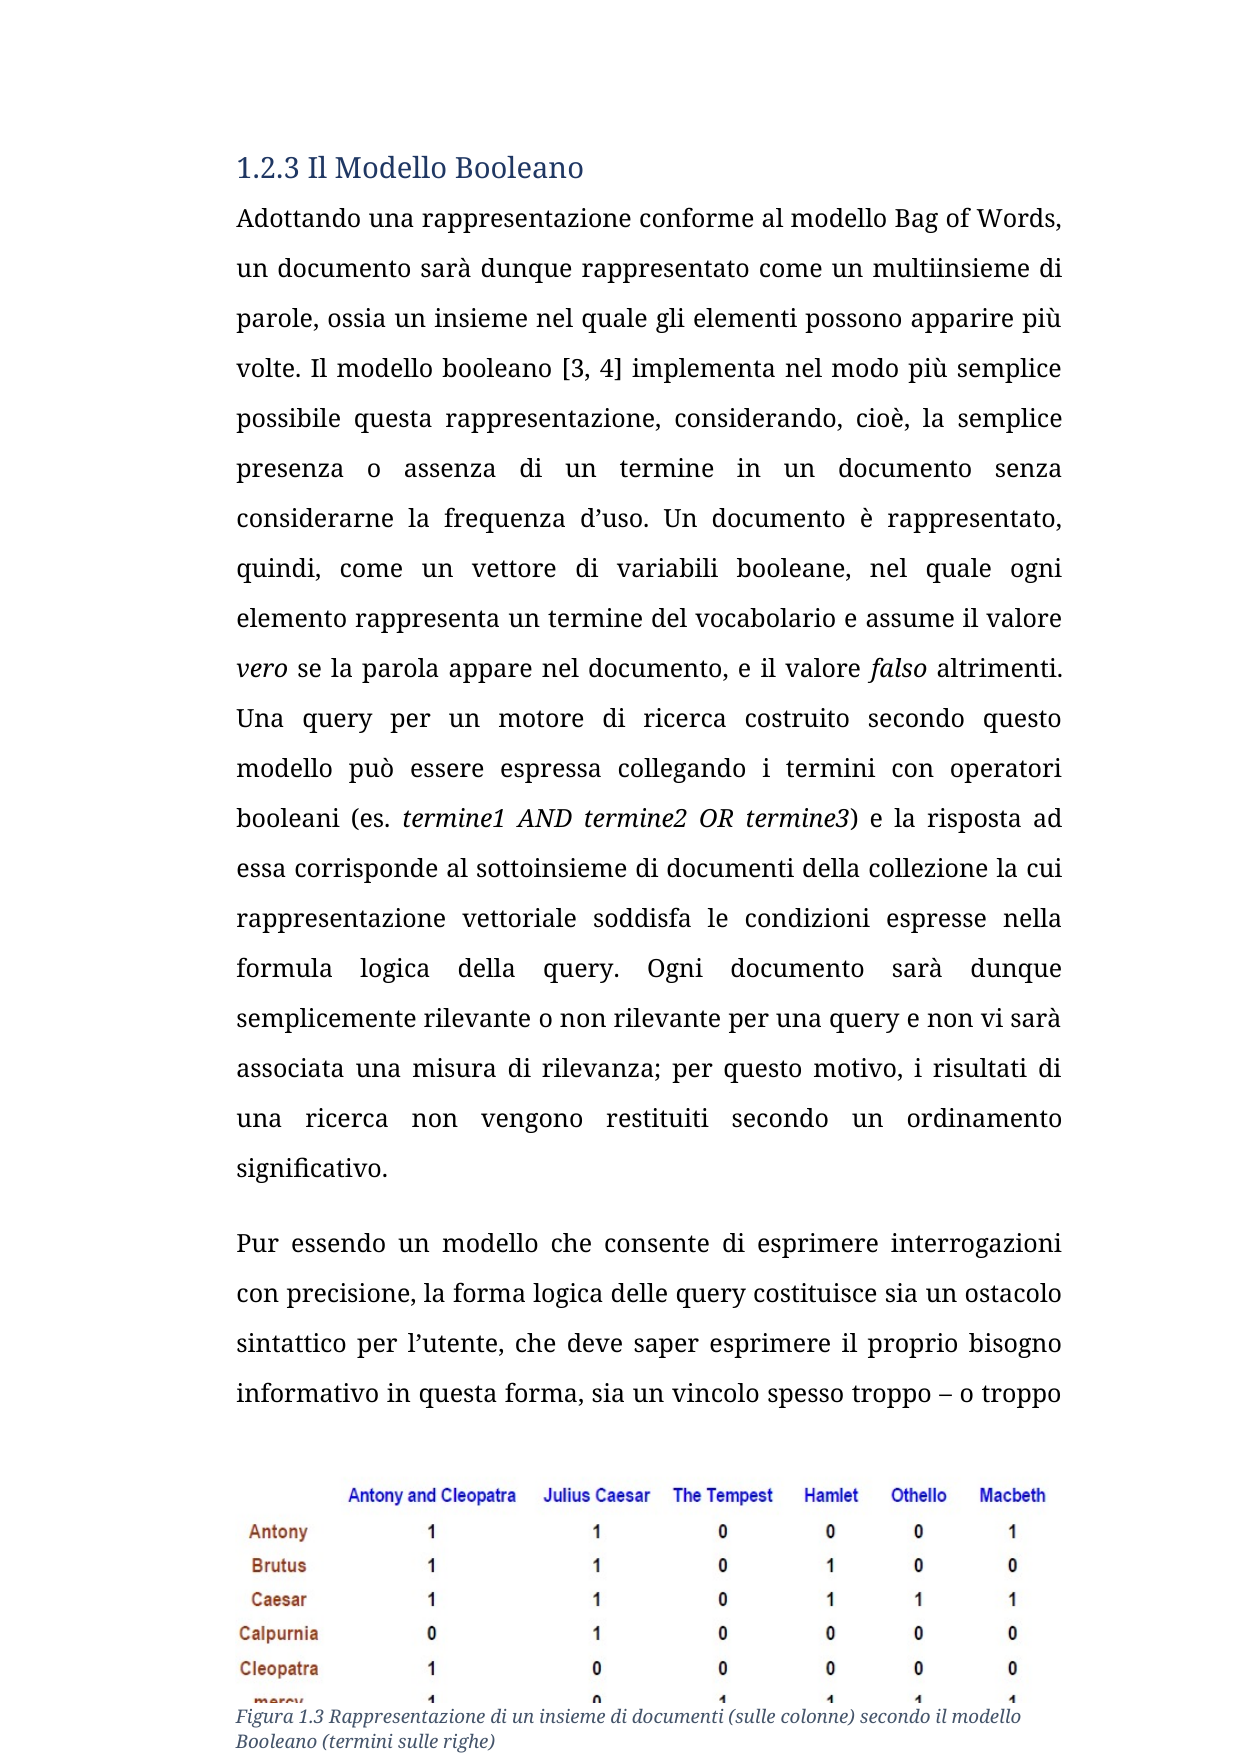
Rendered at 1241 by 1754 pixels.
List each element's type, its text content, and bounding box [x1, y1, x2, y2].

text Figura 1.3 Rappresentazione di un insieme di documenti (sulle colonne) secondo il modello Booleano (termini sulle righe) [236, 1703, 1062, 1754]
subtitle 1.2.3 Il Modello Booleano [236, 148, 1063, 187]
text Pur essendo un modello che consente di esprimere interrogazioni con precisione, la forma logica delle query costituisce sia un ostacolo sintattico per l’utente, che deve saper esprimere il proprio bisogno informativo in questa forma, sia un vincolo spesso troppo – o troppo [236, 1212, 1063, 1412]
text Adottando una rappresentazione conforme al modello Bag of Words, un documento sarà dunque rappresentato come un multiinsieme di parole, ossia un insieme nel quale gli elementi possono apparire più volte. Il modello booleano [3, 4] implementa nel modo più semplice possibile questa rappresentazione, considerando, cioè, la semplice presenza o assenza di un termine in un documento senza considerarne la frequenza d’uso. Un documento è rappresentato, quindi, come un vettore di variabili booleane, nel quale ogni elemento rappresenta un termine del vocabolario e assume il valore vero se la parola appare nel documento, e il valore falso altrimenti. Una query per un motore di ricerca costruito secondo questo modello può essere espressa collegando i termini con operatori booleani (es. termine1 AND termine2 OR termine3) e la risposta ad essa corrisponde al sottoinsieme di documenti della collezione la cui rappresentazione vettoriale soddisfa le condizioni espresse nella formula logica della query. Ogni documento sarà dunque semplicemente rilevante o non rilevante per una query e non vi sarà associata una misura di rilevanza; per questo motivo, i risultati di una ricerca non vengono restituiti secondo un ordinamento significativo. [236, 187, 1063, 1187]
